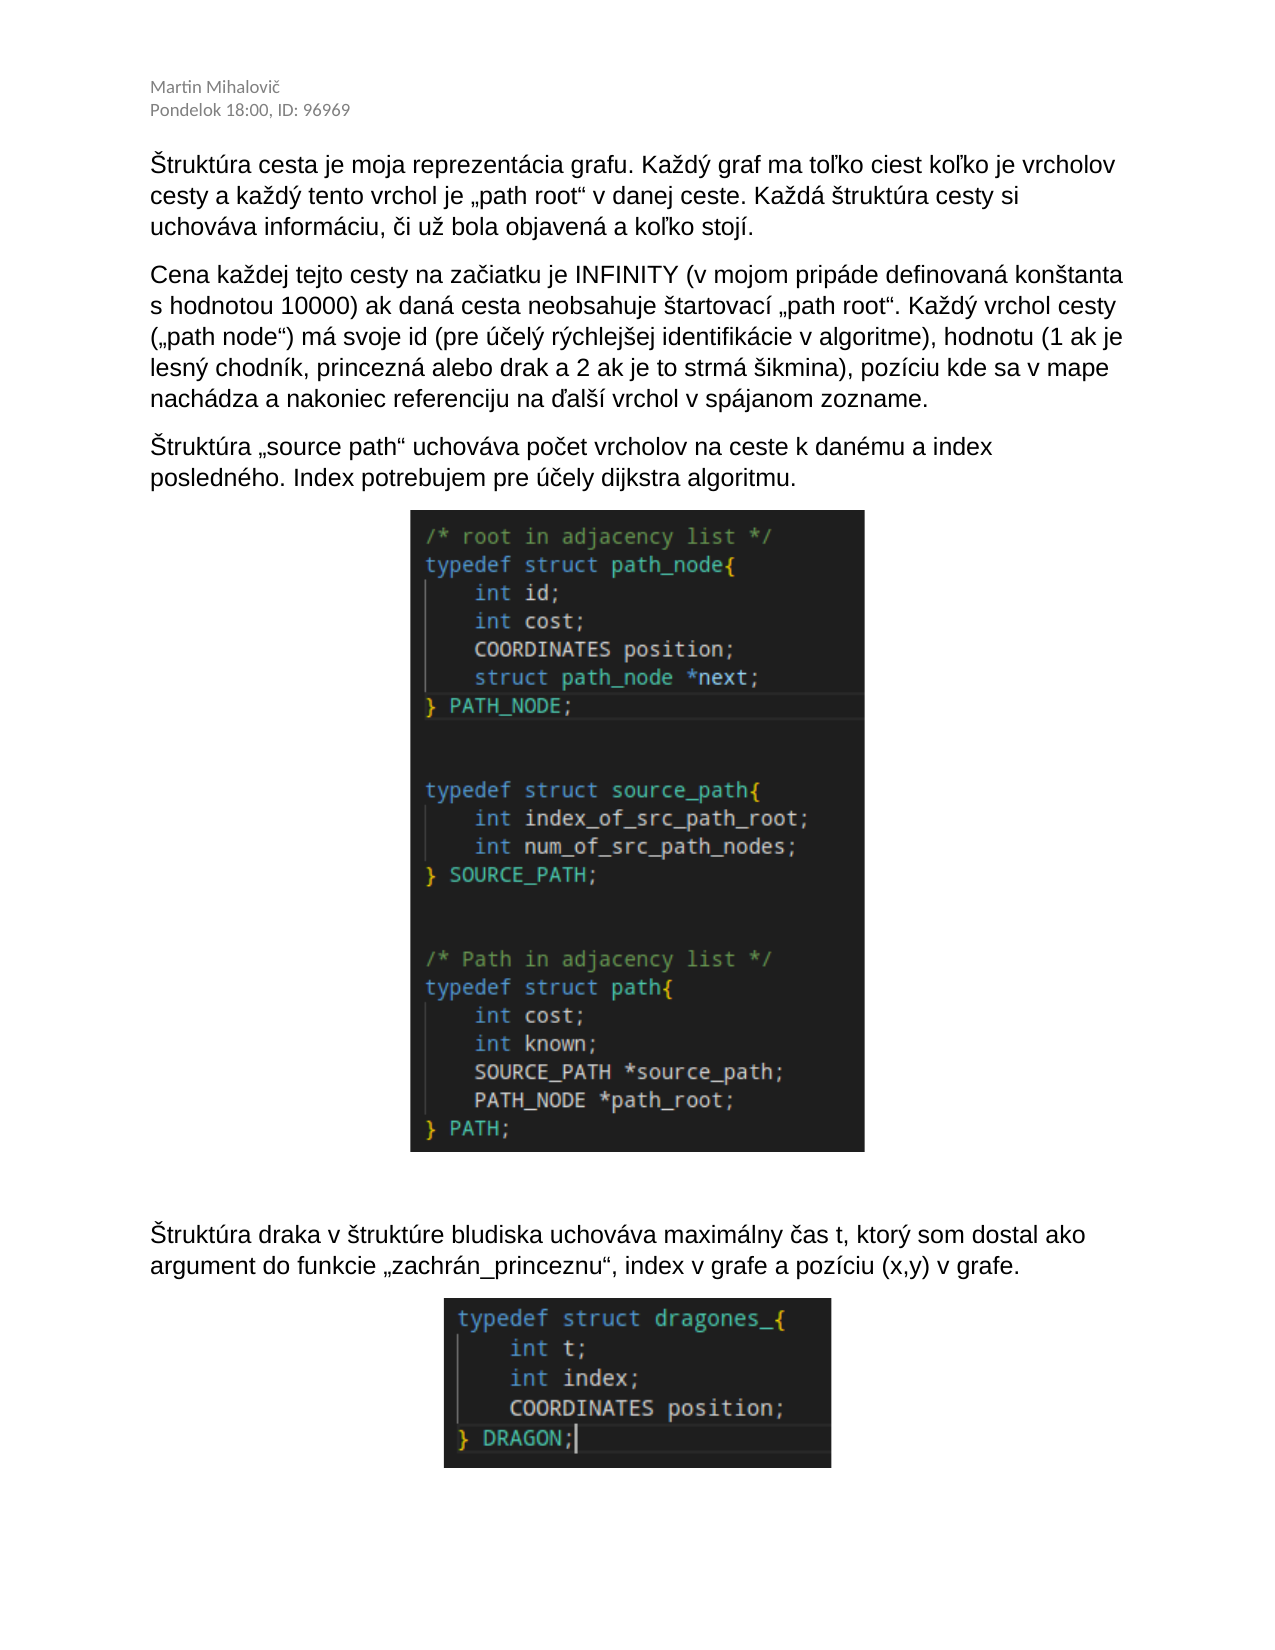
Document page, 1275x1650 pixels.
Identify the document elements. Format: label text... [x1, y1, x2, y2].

picture [443, 1298, 832, 1468]
text Štruktúra draka v štruktúre bludiska uchováva maximálny čas t, ktorý som dostal ako argument do funkcie „zachrán_princeznu“, index v grafe a pozíciu (x,y) v grafe. [150, 1220, 1125, 1280]
text Štruktúra „source path“ uchováva počet vrcholov na ceste k danému a index posledného. Index potrebujem pre účely dijkstra algoritmu. [150, 432, 1125, 491]
text Štruktúra cesta je moja reprezentácia grafu. Každý graf ma toľko ciest koľko je vrcholov cesty a každý tento vrchol je „path root“ v danej ceste. Každá štruktúra cesty si uchováva informáciu, či už bola objavená a koľko stojí. [150, 150, 1125, 241]
picture [410, 510, 865, 1152]
text Cena každej tejto cesty na začiatku je INFINITY (v mojom pripáde definovaná konštanta s hodnotou 10000) ak daná cesta neobsahuje štartovací „path root“. Každý vrchol cesty („path node“) má svoje id (pre účelý rýchlejšej identifikácie v algoritme), hodnotu (1 ak je lesný chodník, princezná alebo drak a 2 ak je to strmá šikmina), pozíciu kde sa v mape nachádza a nakoniec referenciju na ďalší vrchol v spájanom zozname. [150, 260, 1125, 413]
